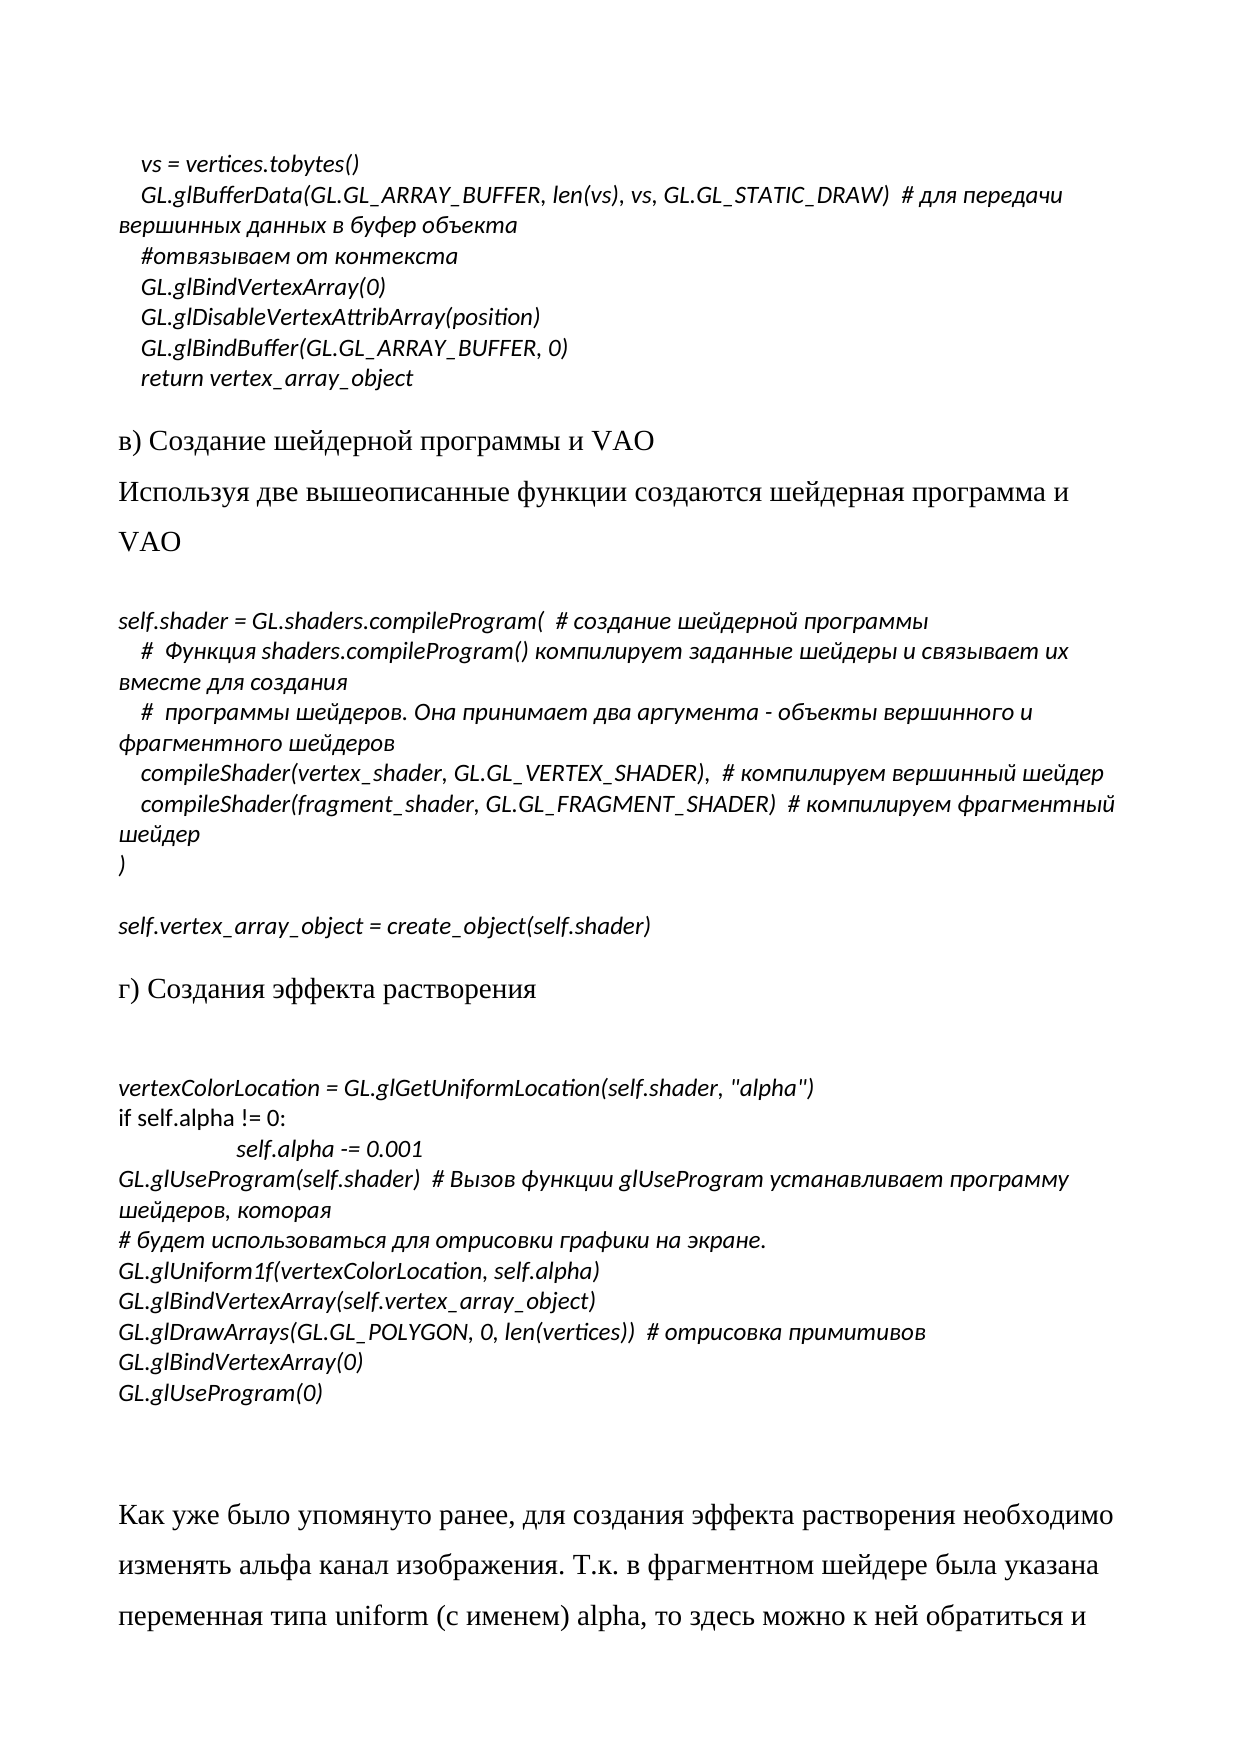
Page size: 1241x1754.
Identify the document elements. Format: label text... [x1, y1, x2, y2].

text if self.alpha != 0: self.alpha -= 0.001 GL.glUseProgram(self.shader) # Вызов функции glUseProgram устанавливает программу шейдеров, которая # будет использоваться для отрисовки графики на экране. GL.glUniform1f(vertexColorLocation, self.alpha) GL.glBindVertexArray(self.vertex_array_object) GL.glDrawArrays(GL.GL_POLYGON, 0, len(vertices)) # отрисовка примитивов GL.glBindVertexArray(0) GL.glUseProgram(0) [118, 1102, 1122, 1407]
text Используя две вышеописанные функции создаются шейдерная программа и VAO [118, 474, 1122, 557]
text vs = vertices.tobytes() GL.glBufferData(GL.GL_ARRAY_BUFFER, len(vs), vs, GL.GL_STATIC_DRAW) # для передачи вершинных данных в буфер объекта #отвязываем от контекста GL.glBindVertexArray(0) GL.glDisableVertexAttribArray(position) GL.glBindBuffer(GL.GL_ARRAY_BUFFER, 0) return vertex_array_object [118, 118, 1122, 393]
text self.shader = GL.shaders.compileProgram( # создание шейдерной программы # Функция shaders.compileProgram() компилирует заданные шейдеры и связывает их вместе для создания # программы шейдеров. Она принимает два аргумента - объекты вершинного и фрагментного шейдеров compileShader(vertex_shader, GL.GL_VERTEX_SHADER), # компилируем вершинный шейдер compileShader(fragment_shader, GL.GL_FRAGMENT_SHADER) # компилируем фрагментный шейдер ) self.vertex_array_object = create_object(self.shader) [118, 605, 1122, 941]
text vertexColorLocation = GL.glGetUniformLocation(self.shader, "alpha") [118, 1072, 1122, 1102]
text г) Создания эффекта растворения [118, 971, 1122, 1004]
text Как уже было упомянуто ранее, для создания эффекта растворения необходимо изменять альфа канал изображения. Т.к. в фрагментном шейдере была указана переменная типа uniform (с именем) alpha, то здесь можно к ней обратиться и [118, 1497, 1122, 1631]
text в) Создание шейдерной программы и VAO [118, 423, 1122, 457]
